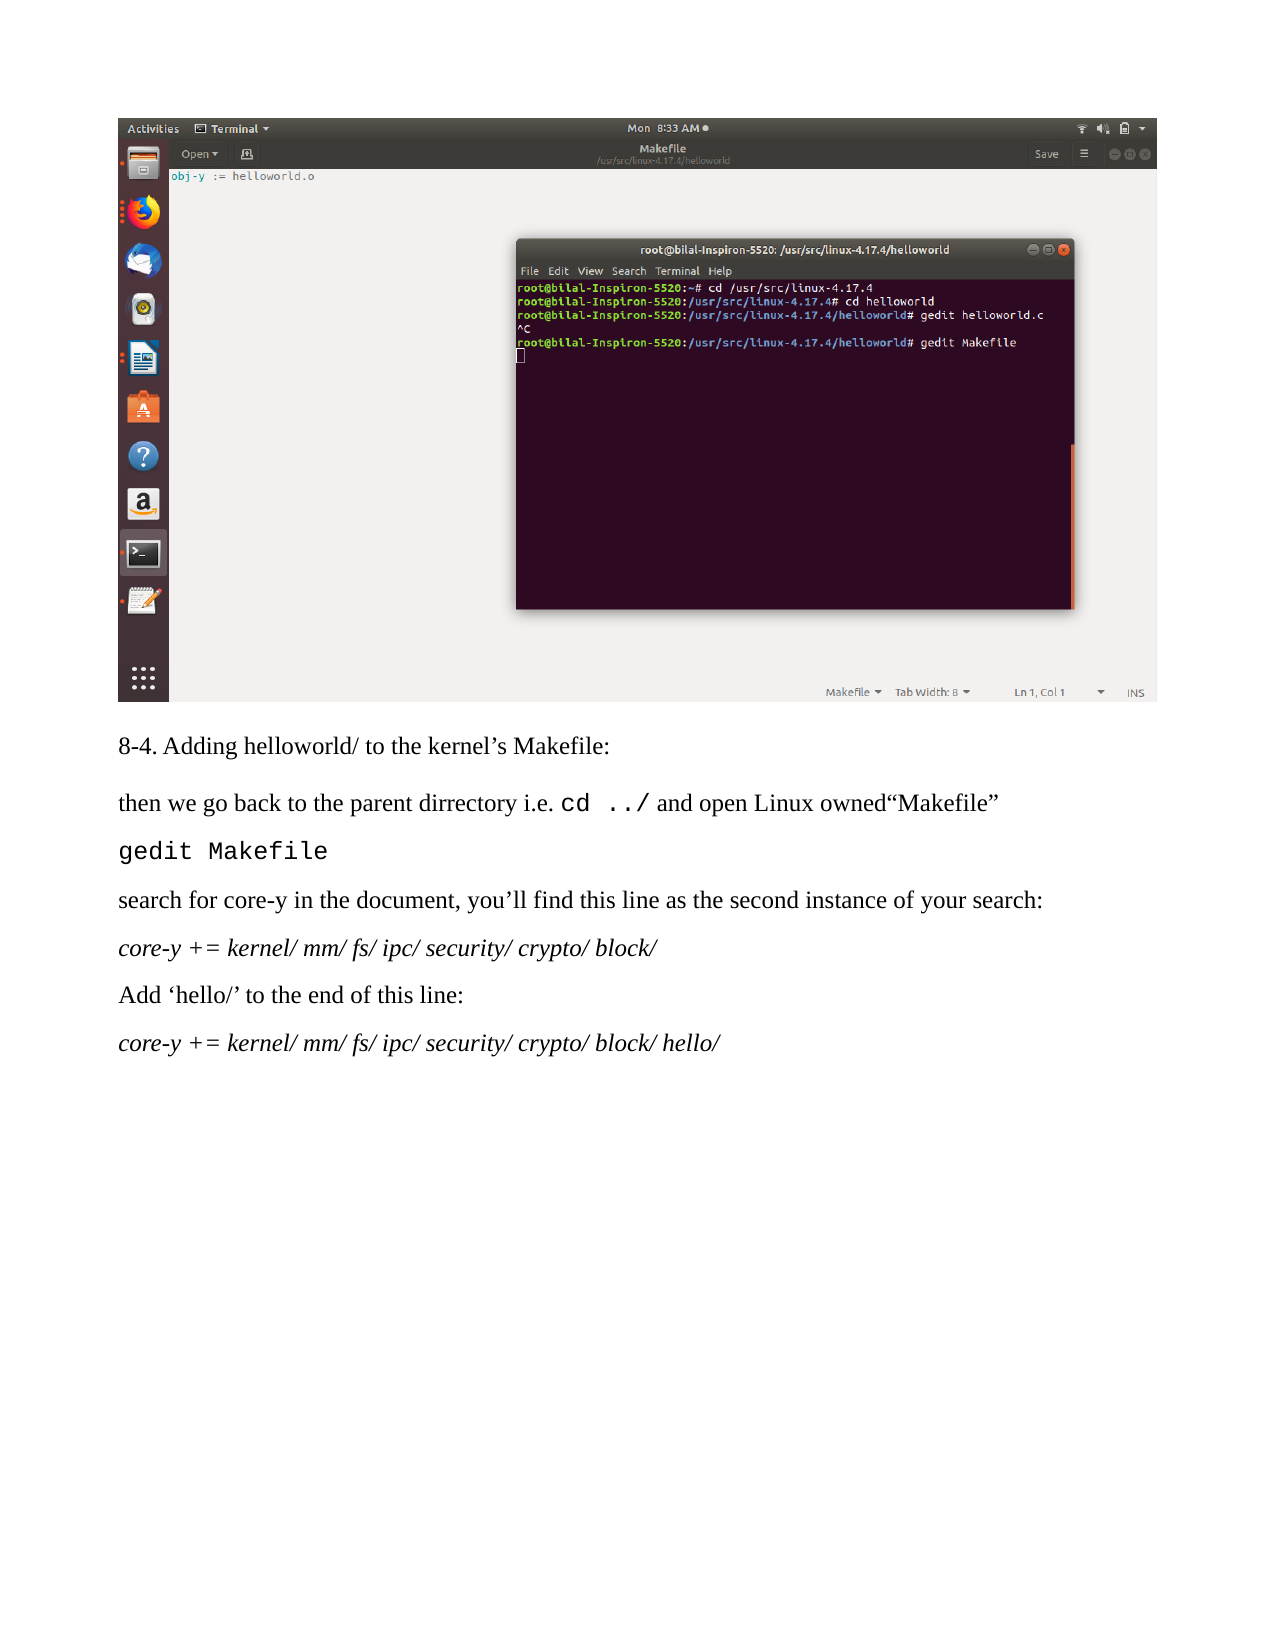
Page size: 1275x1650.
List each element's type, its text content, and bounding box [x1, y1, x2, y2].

text core-y += kernel/ mm/ fs/ ipc/ security/ crypto/ block/ hello/ [118, 1028, 1157, 1057]
text core-y += kernel/ mm/ fs/ ipc/ security/ crypto/ block/ [118, 933, 1157, 962]
text search for core-y in the document, you’ll find this line as the second instance of your search: [118, 885, 1157, 914]
text gedit Makefile [118, 838, 1157, 867]
text 8-4. Adding helloworld/ to the kernel’s Makefile: [118, 731, 1157, 759]
picture [118, 118, 1157, 702]
text Add ‘hello/’ to the end of this line: [118, 981, 1157, 1009]
text then we go back to the parent dirrectory i.e. cd ../ and open Linux owned“Makefile” [118, 788, 1157, 819]
